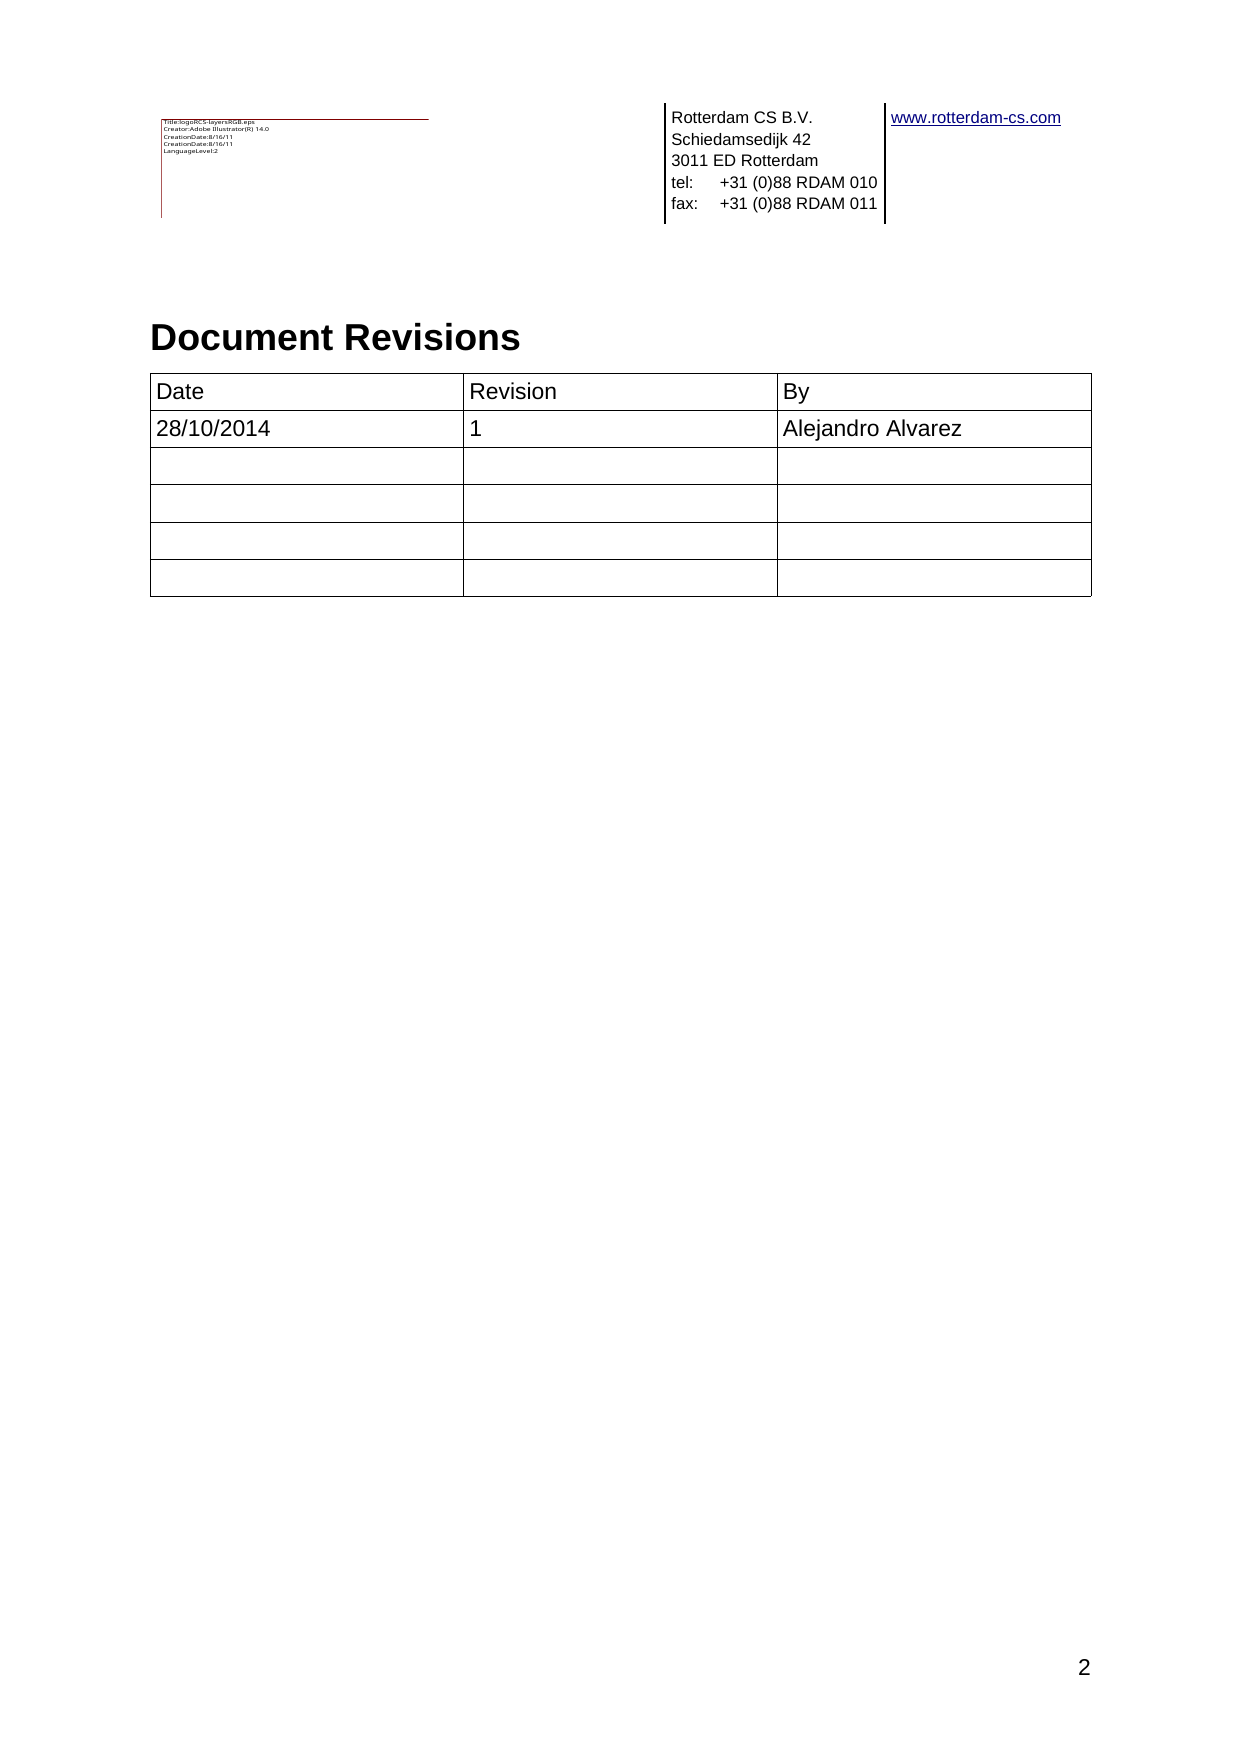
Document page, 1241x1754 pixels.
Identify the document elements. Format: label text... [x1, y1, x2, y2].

table_cell [464, 448, 777, 484]
table_cell 28/10/2014 [151, 411, 463, 447]
table_cell [778, 560, 1091, 596]
subtitle Document Revisions [150, 316, 1091, 358]
table_cell [464, 485, 777, 522]
table_cell [464, 560, 777, 596]
table_cell Alejandro Alvarez [778, 411, 1091, 447]
table_cell 1 [464, 411, 777, 447]
table_header Date [151, 374, 463, 410]
table_header Revision [464, 374, 777, 410]
table_cell [151, 523, 463, 559]
table_cell [151, 448, 463, 484]
table_cell [464, 523, 777, 559]
table_cell [151, 560, 463, 596]
table_cell [778, 523, 1091, 559]
table_header By [778, 374, 1091, 410]
table_cell [151, 485, 463, 522]
table_cell [778, 448, 1091, 484]
table_cell [778, 485, 1091, 522]
